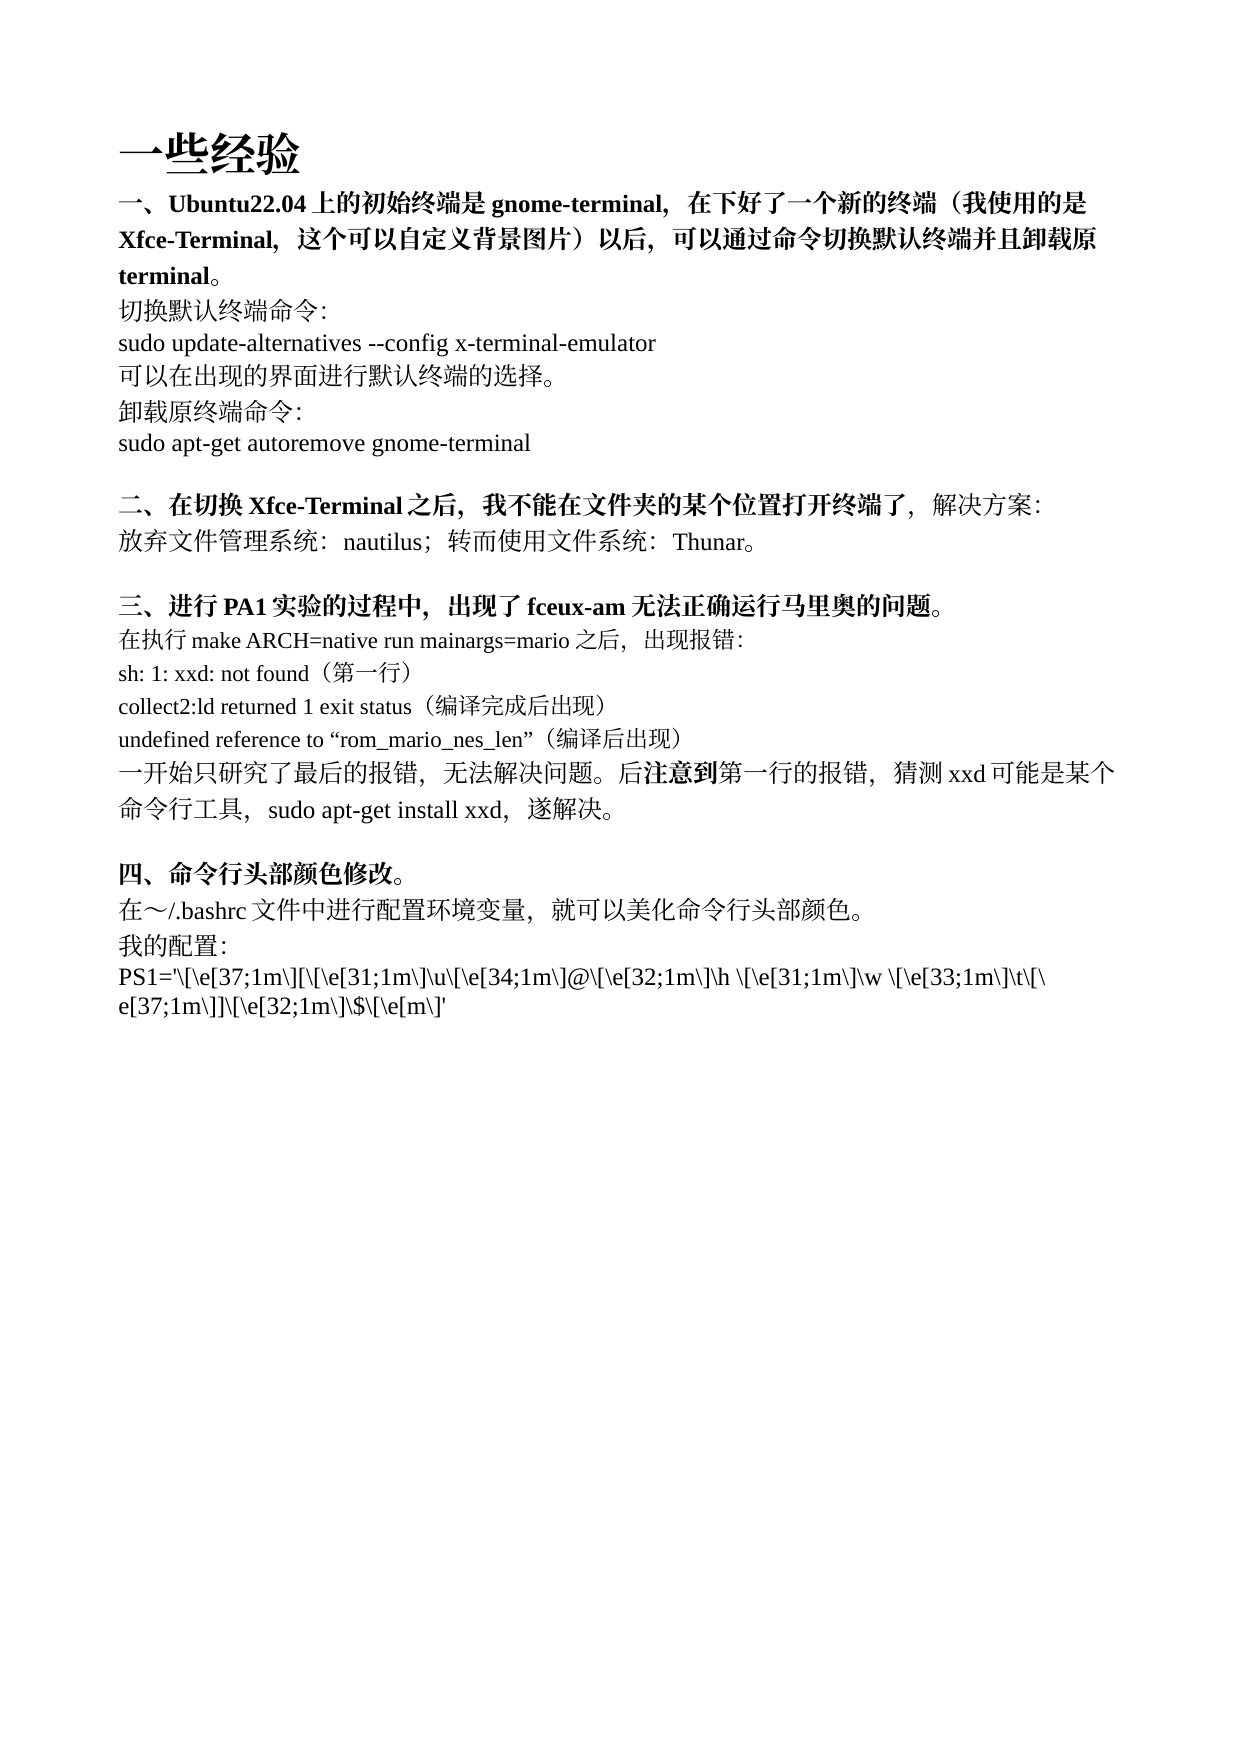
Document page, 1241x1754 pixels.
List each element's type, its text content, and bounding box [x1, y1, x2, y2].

text 三、进行PA1实验的过程中，出现了fceux-am无法正确运行马里奥的问题。 [118, 586, 1122, 622]
text 一些经验 [118, 118, 1122, 184]
text 我的配置： [118, 927, 1122, 962]
text 一、Ubuntu22.04上的初始终端是gnome-terminal，在下好了一个新的终端（我使用的是Xfce-Terminal，这个可以自定义背景图片）以后，可以通过命令切换默认终端并且卸载原terminal。 [118, 184, 1122, 292]
text undefined reference to “rom_mario_nes_len”（编译后出现） [118, 721, 1122, 754]
text sh: 1: xxd: not found（第一行） [118, 655, 1122, 688]
text 在～/.bashrc文件中进行配置环境变量，就可以美化命令行头部颜色。 [118, 891, 1122, 927]
text 放弃文件管理系统：nautilus；转而使用文件系统：Thunar。 [118, 522, 1122, 558]
text sudo update-alternatives --config x-terminal-emulator [118, 328, 1122, 356]
text 可以在出现的界面进行默认终端的选择。 [118, 356, 1122, 392]
text 切换默认终端命令： [118, 292, 1122, 328]
text collect2:ld returned 1 exit status（编译完成后出现） [118, 688, 1122, 721]
text 在执行make ARCH=native run mainargs=mario之后，出现报错： [118, 622, 1122, 655]
text 一开始只研究了最后的报错，无法解决问题。后注意到第一行的报错，猜测xxd可能是某个命令行工具，sudo apt-get install xxd，遂解决。 [118, 754, 1122, 826]
text 卸载原终端命令： [118, 392, 1122, 428]
text 二、在切换Xfce-Terminal之后，我不能在文件夹的某个位置打开终端了，解决方案： [118, 486, 1122, 522]
text 四、命令行头部颜色修改。 [118, 855, 1122, 891]
text sudo apt-get autoremove gnome-terminal [118, 428, 1122, 457]
text PS1='\[\e[37;1m\][\[\e[31;1m\]\u\[\e[34;1m\]@\[\e[32;1m\]\h \[\e[31;1m\]\w \[\e[33;1m\]\t\[\e[37;1m\]]\[\e[32;1m\]\$\[\e[m\]' [118, 962, 1122, 1020]
